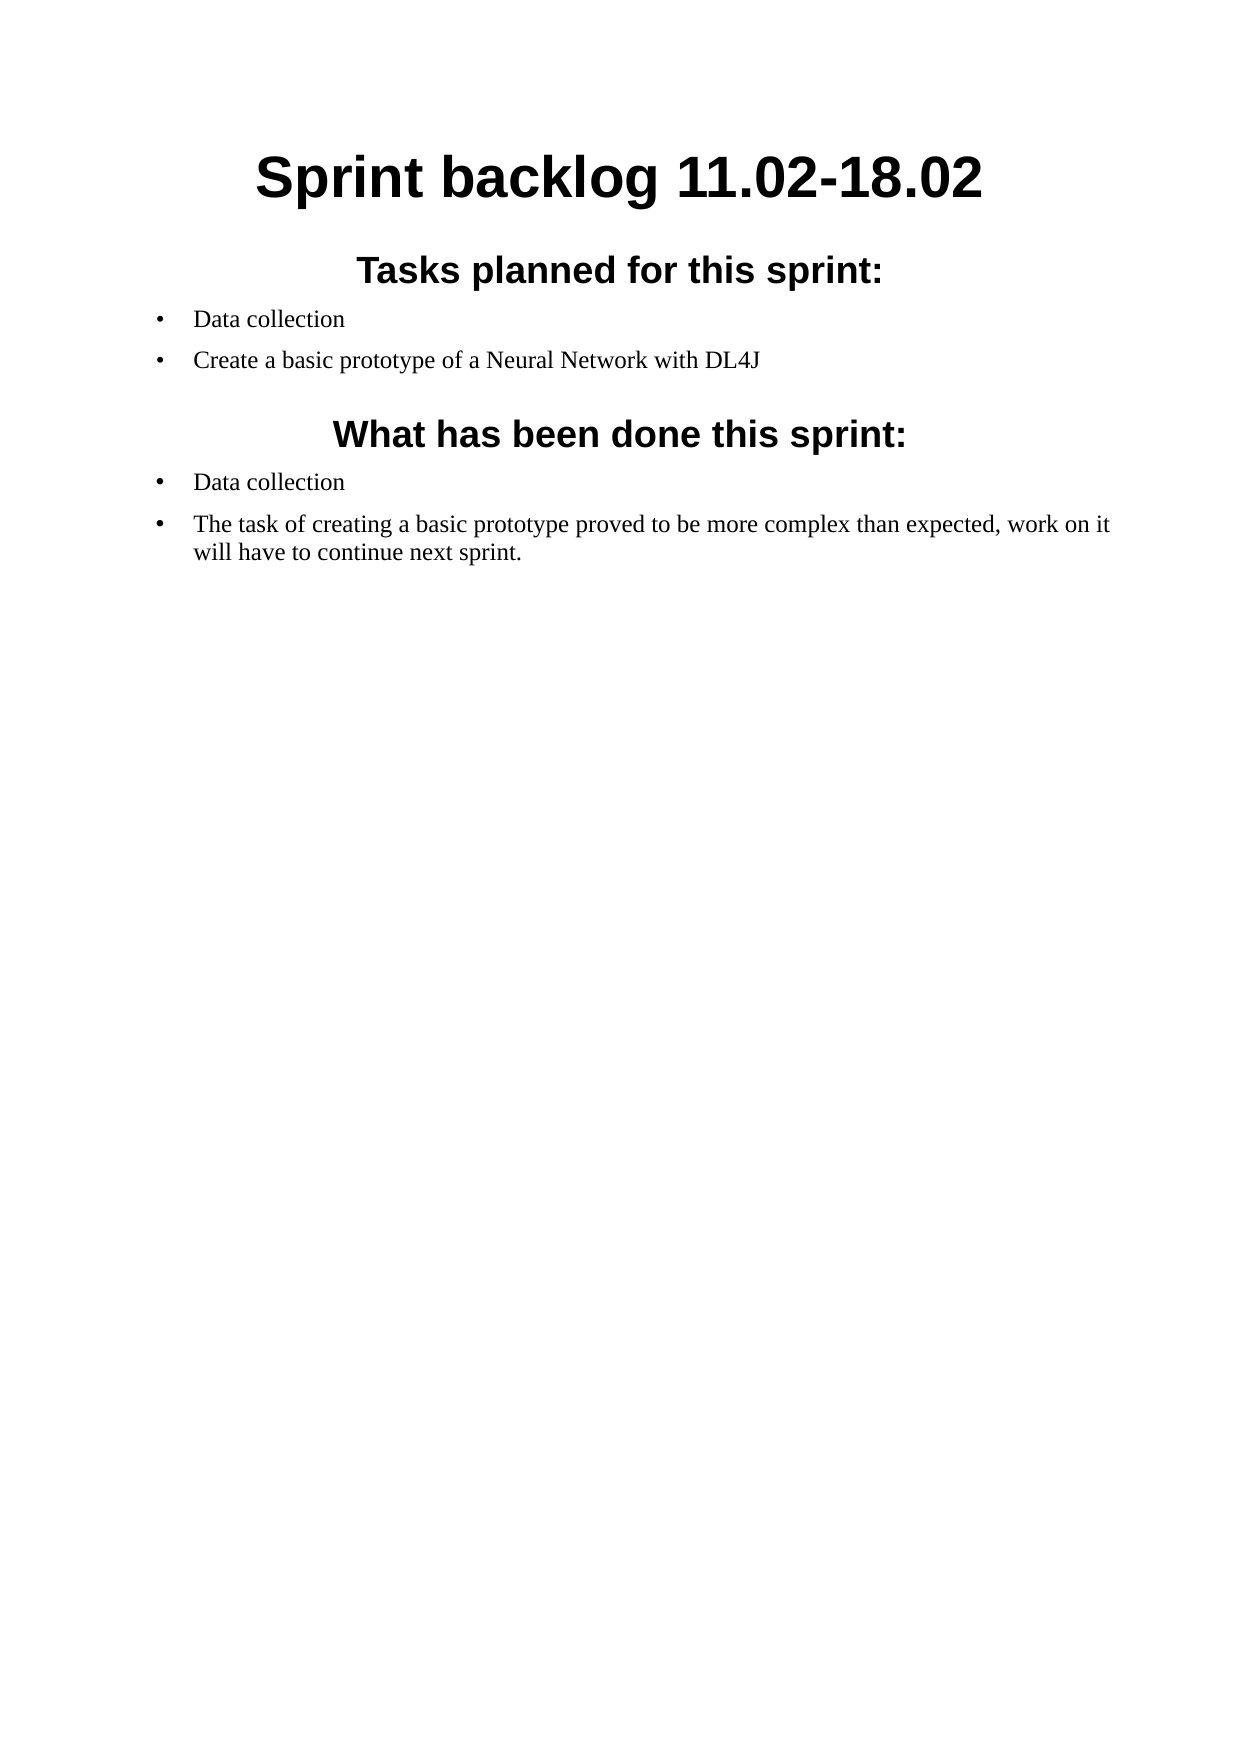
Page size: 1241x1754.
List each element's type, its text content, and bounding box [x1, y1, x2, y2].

title Sprint backlog 11.02-18.02 [118, 143, 1122, 210]
subtitle What has been done this sprint: [118, 411, 1122, 455]
list Data collection [156, 467, 1122, 496]
list Data collection [156, 304, 1122, 333]
subtitle Tasks planned for this sprint: [118, 248, 1122, 291]
list Create a basic prototype of a Neural Network with DL4J [156, 345, 1122, 374]
list The task of creating a basic prototype proved to be more complex than expected, work on it will have to continue next sprint. [156, 509, 1122, 566]
